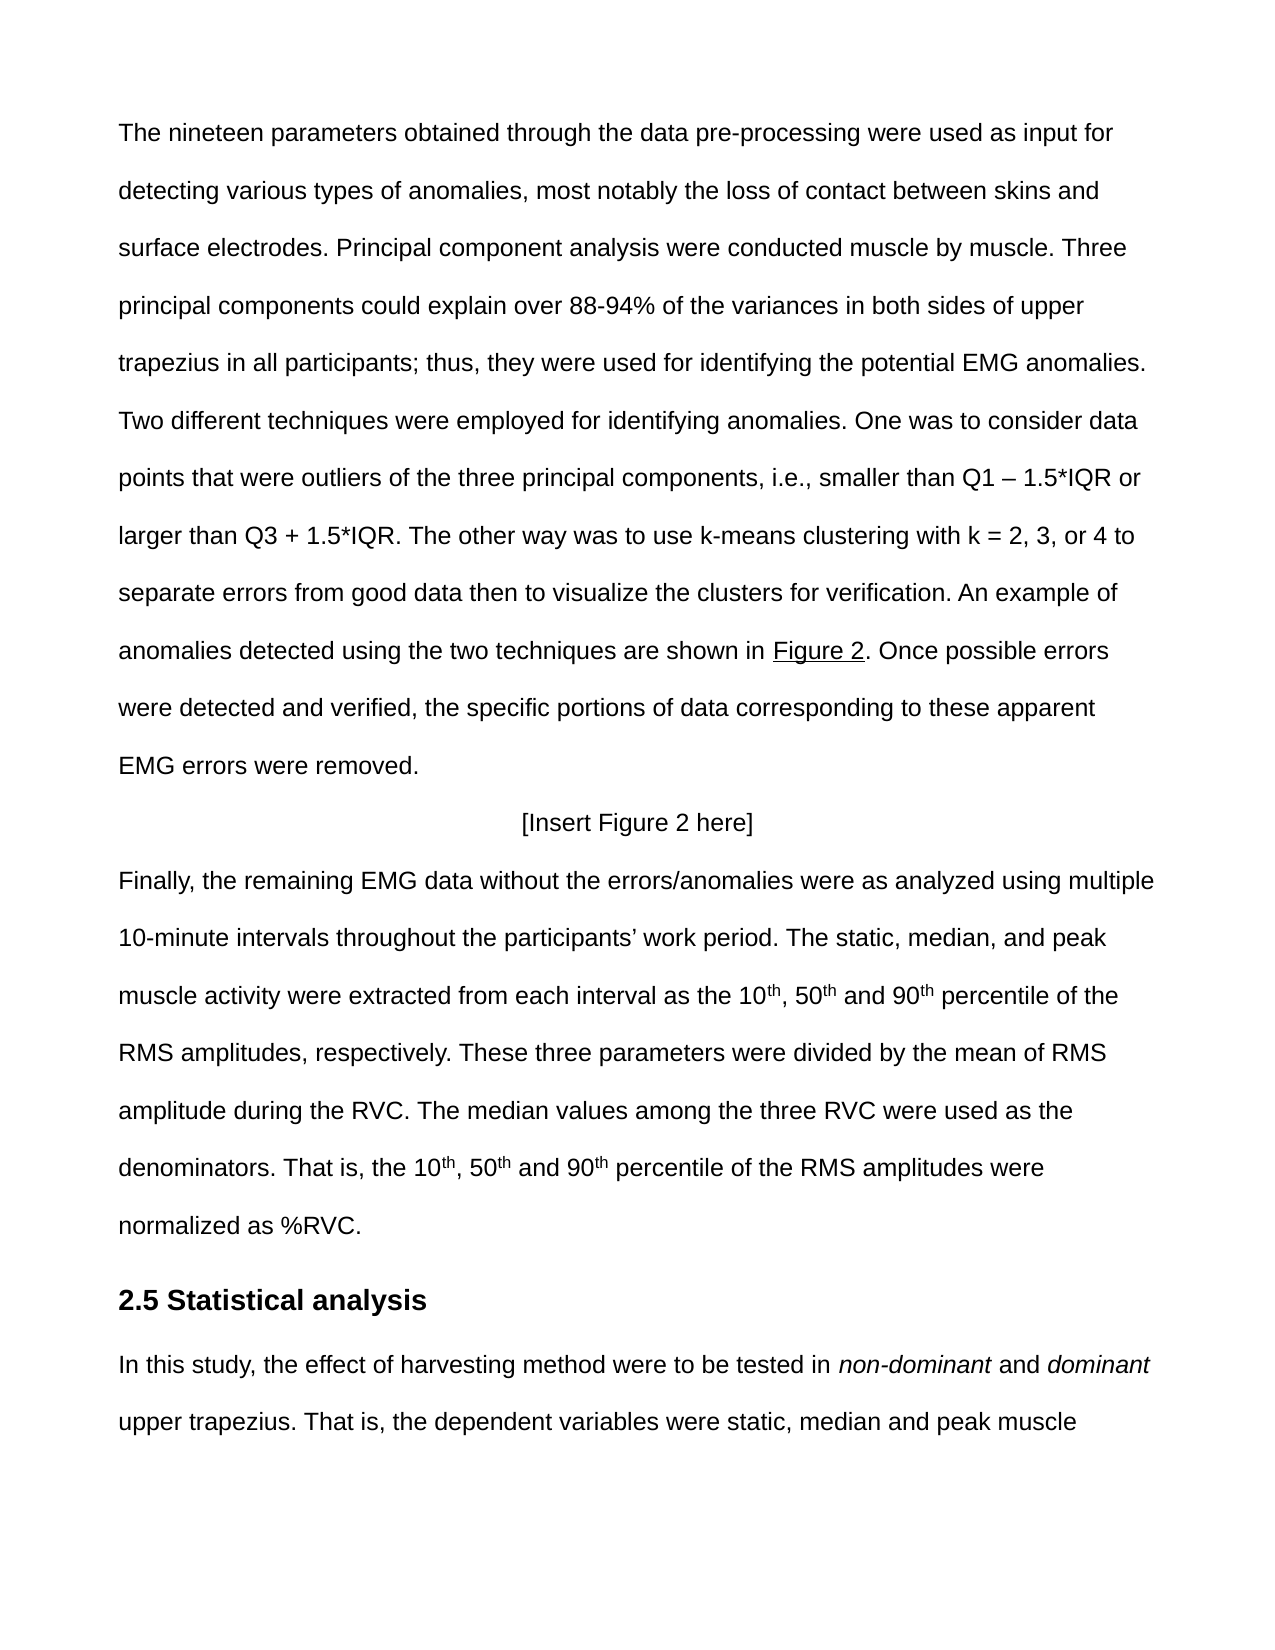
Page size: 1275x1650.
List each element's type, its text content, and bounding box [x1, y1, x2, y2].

text In this study, the effect of harvesting method were to be tested in non-dominant and dominant upper trapezius. That is, the dependent variables were static, median and peak muscle [118, 1350, 1157, 1436]
subtitle 2.5 Statistical analysis [118, 1283, 1157, 1316]
text [Insert Figure 2 here] [118, 808, 1157, 837]
text The nineteen parameters obtained through the data pre-processing were used as input for detecting various types of anomalies, most notably the loss of contact between skins and surface electrodes. Principal component analysis were conducted muscle by muscle. Three principal components could explain over 88-94% of the variances in both sides of upper trapezius in all participants; thus, they were used for identifying the potential EMG anomalies. [118, 118, 1157, 377]
text Finally, the remaining EMG data without the errors/anomalies were as analyzed using multiple 10-minute intervals throughout the participants’ work period. The static, median, and peak muscle activity were extracted from each interval as the 10th, 50th and 90th percentile of the RMS amplitudes, respectively. These three parameters were divided by the mean of RMS amplitude during the RVC. The median values among the three RVC were used as the denominators. That is, the 10th, 50th and 90th percentile of the RMS amplitudes were normalized as %RVC. [118, 866, 1157, 1239]
text Two different techniques were employed for identifying anomalies. One was to consider data points that were outliers of the three principal components, i.e., smaller than Q1 – 1.5*IQR or larger than Q3 + 1.5*IQR. The other way was to use k-means clustering with k = 2, 3, or 4 to separate errors from good data then to visualize the clusters for verification. An example of anomalies detected using the two techniques are shown in Figure 2. Once possible errors were detected and verified, the specific portions of data corresponding to these apparent EMG errors were removed. [118, 406, 1157, 779]
